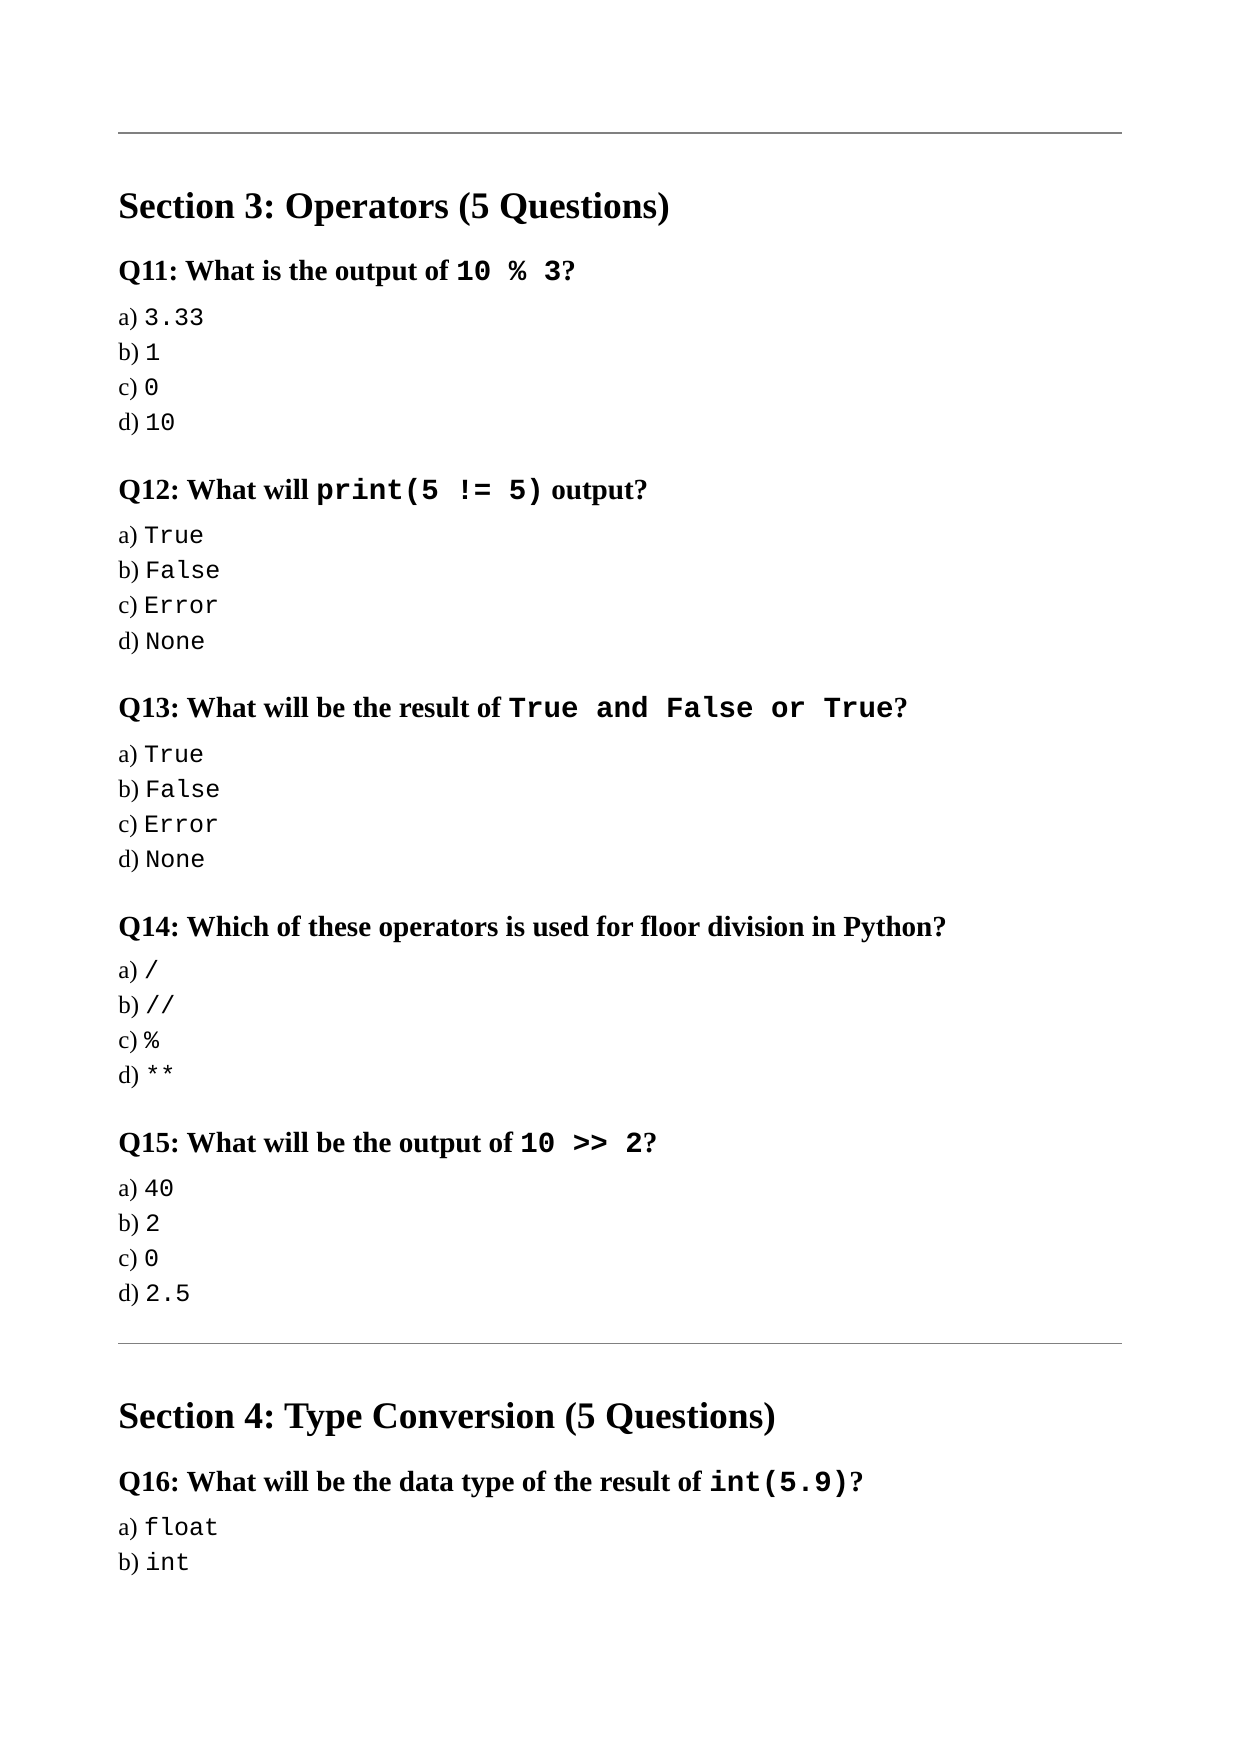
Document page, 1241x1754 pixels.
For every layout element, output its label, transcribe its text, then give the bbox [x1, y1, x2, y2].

subtitle Q16: What will be the data type of the result of int(5.9)? [118, 1464, 1122, 1500]
text a) float b) int [118, 1512, 1122, 1578]
text a) 40 b) 2 c) 0 d) 2.5 [118, 1173, 1122, 1309]
text a) 3.33 b) 1 c) 0 d) 10 [118, 302, 1122, 438]
text a) / b) // c) % d) ** [118, 955, 1122, 1091]
subtitle Q14: Which of these operators is used for floor division in Python? [118, 909, 1122, 942]
subtitle Q11: What is the output of 10 % 3? [118, 253, 1122, 289]
text a) True b) False c) Error d) None [118, 739, 1122, 875]
text a) True b) False c) Error d) None [118, 520, 1122, 657]
subtitle Q13: What will be the result of True and False or True? [118, 690, 1122, 726]
subtitle Q12: What will print(5 != 5) output? [118, 472, 1122, 508]
subtitle Section 4: Type Conversion (5 Questions) [118, 1394, 1122, 1437]
subtitle Q15: What will be the output of 10 >> 2? [118, 1125, 1122, 1161]
subtitle Section 3: Operators (5 Questions) [118, 183, 1122, 226]
